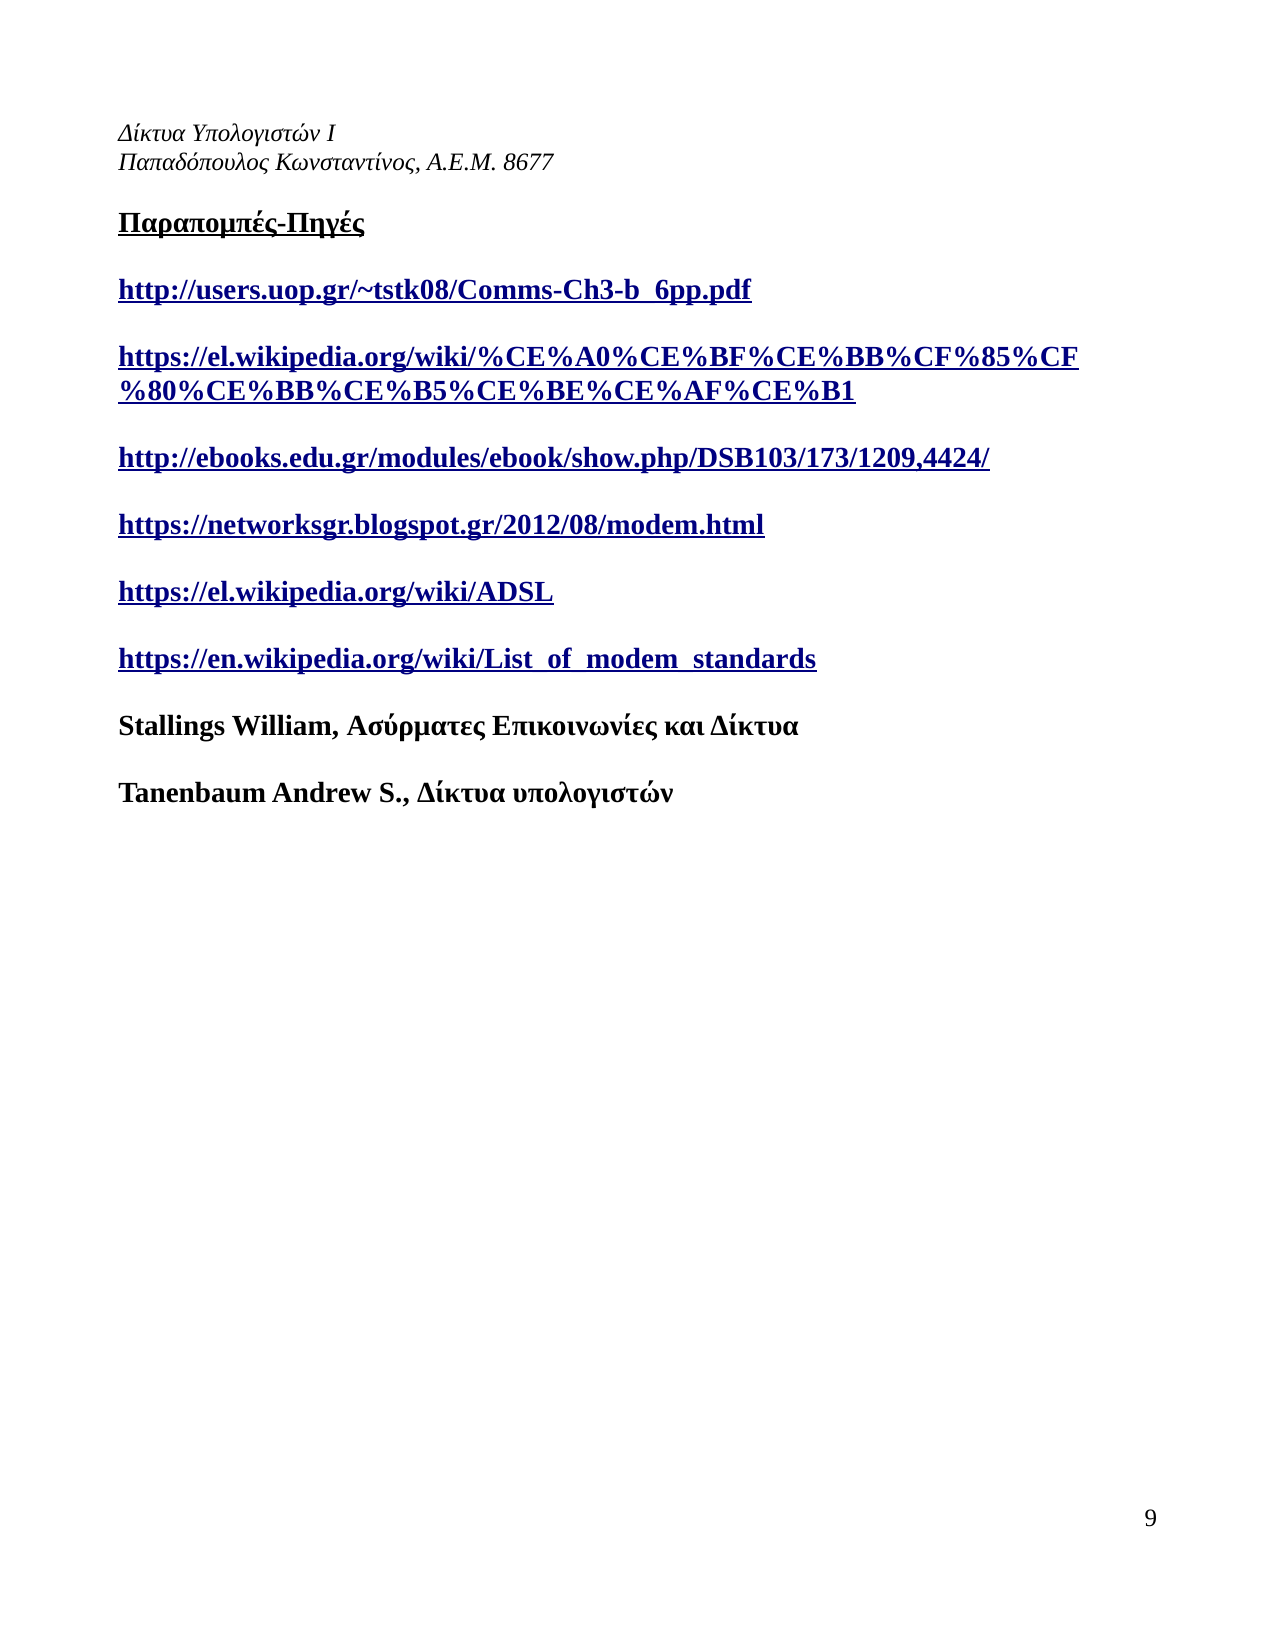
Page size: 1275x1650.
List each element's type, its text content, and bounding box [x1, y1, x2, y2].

text https://el.wikipedia.org/wiki/ADSL [118, 574, 1157, 608]
text https://el.wikipedia.org/wiki/%CE%A0%CE%BF%CE%BB%CF%85%CF%80%CE%BB%CE%B5%CE%BE%CE%AF%CE%B1 [118, 339, 1157, 406]
text https://networksgr.blogspot.gr/2012/08/modem.html [118, 507, 1157, 541]
text http://ebooks.edu.gr/modules/ebook/show.php/DSB103/173/1209,4424/ [118, 440, 1157, 473]
text Tanenbaum Andrew S., Δίκτυα υπολογιστών [118, 775, 1157, 809]
text https://en.wikipedia.org/wiki/List_of_modem_standards [118, 641, 1157, 675]
text Παραπομπές-Πηγές [118, 205, 1157, 239]
text Stallings William, Ασύρματες Επικοινωνίες και Δίκτυα [118, 708, 1157, 742]
text http://users.uop.gr/~tstk08/Comms-Ch3-b_6pp.pdf [118, 272, 1157, 306]
